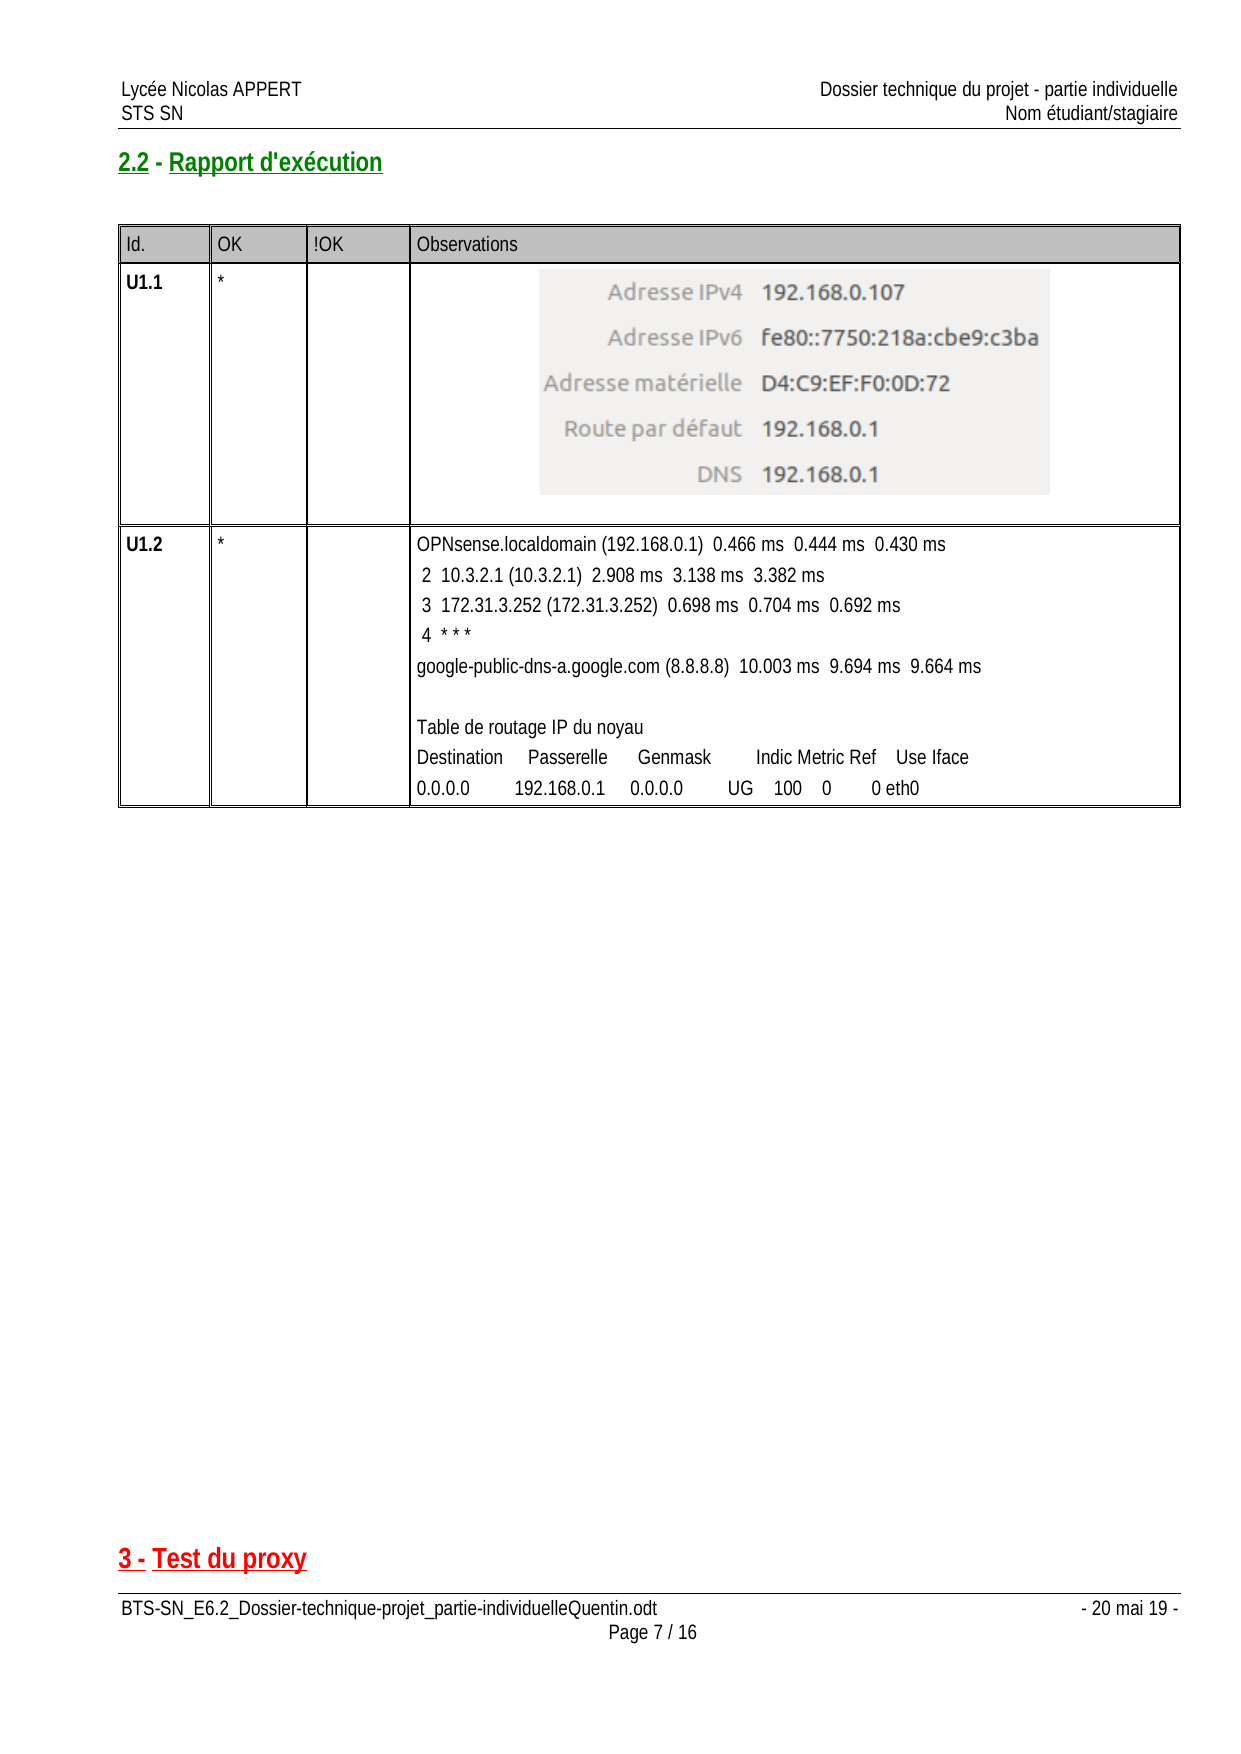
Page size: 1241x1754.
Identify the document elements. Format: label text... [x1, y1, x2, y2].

table_cell * [212, 264, 306, 524]
subtitle 3 - Test du proxy [118, 1541, 1181, 1574]
table_cell * [212, 527, 306, 805]
table_header OK [212, 227, 306, 262]
table_header !OK [308, 227, 409, 262]
table_cell [411, 495, 1179, 524]
table_cell [308, 527, 409, 805]
table_header Observations [411, 227, 1179, 262]
table_cell [308, 264, 409, 524]
table_header Id. [121, 227, 209, 262]
table_cell [411, 264, 1179, 269]
table_cell [1051, 270, 1179, 494]
table_cell OPNsense.localdomain (192.168.0.1) 0.466 ms 0.444 ms 0.430 ms 2 10.3.2.1 (10.3.2.1) 2.908 ms 3.138 ms 3.382 ms 3 172.31.3.252 (172.31.3.252) 0.698 ms 0.704 ms 0.692 ms 4 * * * google-public-dns-a.google.com (8.8.8.8) 10.003 ms 9.694 ms 9.664 ms Table de routage IP du noyau Destination Passerelle Genmask Indic Metric Ref Use Iface 0.0.0.0 192.168.0.1 0.0.0.0 UG 100 0 0 eth0 [411, 527, 1179, 805]
table_cell U1.2 [121, 527, 209, 805]
table_cell U1.1 [121, 264, 209, 524]
table_cell [411, 270, 539, 494]
subtitle 2.2 - Rapport d'exécution [118, 145, 1181, 176]
picture [539, 269, 1051, 495]
